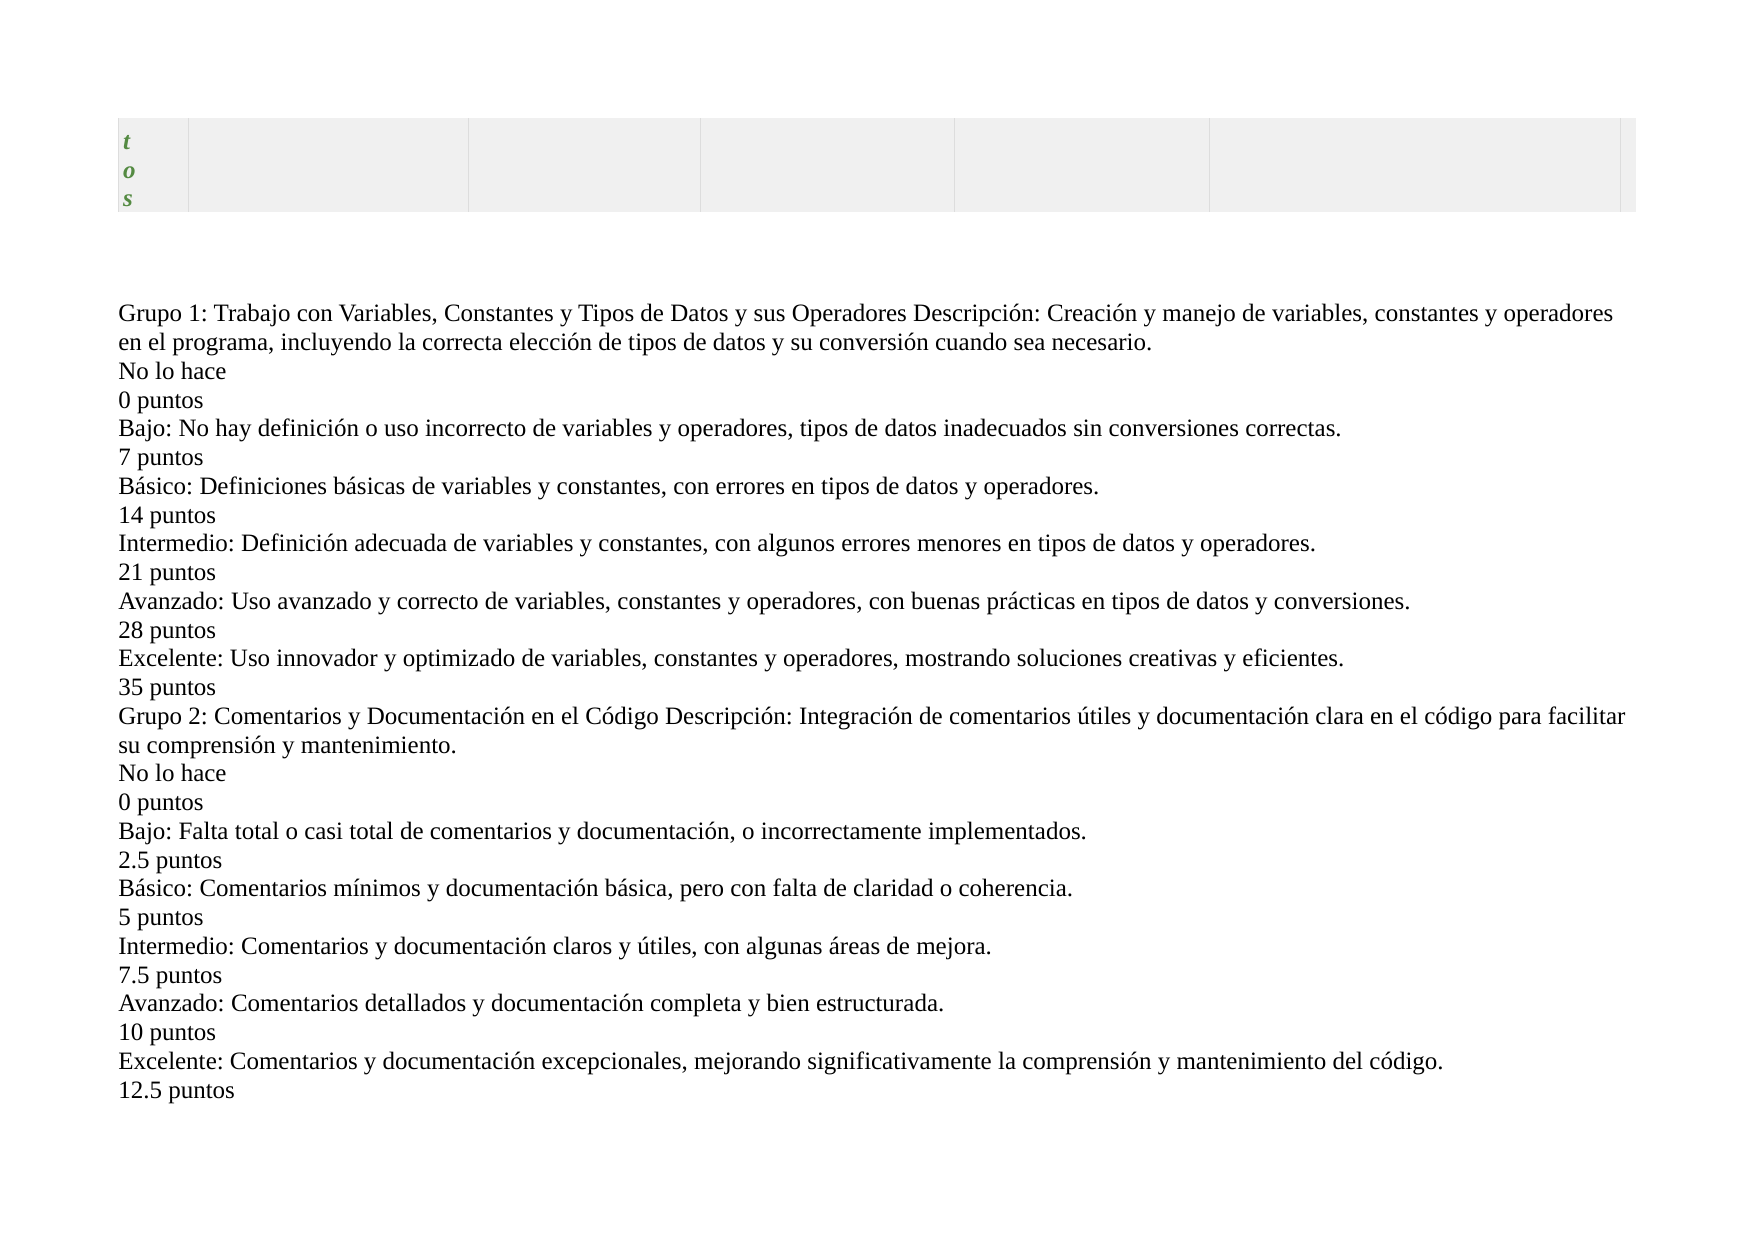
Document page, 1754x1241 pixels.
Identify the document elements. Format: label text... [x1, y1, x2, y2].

table_cell [1621, 118, 1636, 212]
table_header tos [119, 118, 188, 212]
text Bajo: No hay definición o uso incorrecto de variables y operadores, tipos de datos inadecuados sin conversiones correctas. [118, 413, 1636, 442]
table_header [701, 118, 954, 212]
text Grupo 2: Comentarios y Documentación en el Código Descripción: Integración de comentarios útiles y documentación clara en el código para facilitar su comprensión y mantenimiento. [118, 701, 1636, 758]
text Básico: Comentarios mínimos y documentación básica, pero con falta de claridad o coherencia. [118, 873, 1636, 902]
text Excelente: Comentarios y documentación excepcionales, mejorando significativamente la comprensión y mantenimiento del código. [118, 1046, 1636, 1075]
text Intermedio: Definición adecuada de variables y constantes, con algunos errores menores en tipos de datos y operadores. [118, 528, 1636, 557]
table_header [955, 118, 1209, 212]
text Básico: Definiciones básicas de variables y constantes, con errores en tipos de datos y operadores. [118, 471, 1636, 500]
text 5 puntos [118, 902, 1636, 931]
text 35 puntos [118, 672, 1636, 701]
text 21 puntos [118, 557, 1636, 586]
text No lo hace [118, 356, 1636, 385]
text 0 puntos [118, 385, 1636, 413]
text Grupo 1: Trabajo con Variables, Constantes y Tipos de Datos y sus Operadores Descripción: Creación y manejo de variables, constantes y operadores en el programa, incluyendo la correcta elección de tipos de datos y su conversión cuando sea necesario. [118, 298, 1636, 356]
text Avanzado: Uso avanzado y correcto de variables, constantes y operadores, con buenas prácticas en tipos de datos y conversiones. [118, 586, 1636, 615]
table_header [469, 118, 700, 212]
text 12.5 puntos [118, 1075, 1636, 1103]
text Avanzado: Comentarios detallados y documentación completa y bien estructurada. [118, 988, 1636, 1017]
table_header [1210, 118, 1620, 212]
text 14 puntos [118, 500, 1636, 528]
text 0 puntos [118, 787, 1636, 816]
text 10 puntos [118, 1017, 1636, 1046]
text 2.5 puntos [118, 845, 1636, 873]
table_header [189, 118, 468, 212]
text Bajo: Falta total o casi total de comentarios y documentación, o incorrectamente implementados. [118, 816, 1636, 845]
text Intermedio: Comentarios y documentación claros y útiles, con algunas áreas de mejora. [118, 931, 1636, 960]
text 7.5 puntos [118, 960, 1636, 988]
text 7 puntos [118, 442, 1636, 471]
text 28 puntos [118, 615, 1636, 643]
text No lo hace [118, 758, 1636, 787]
text Excelente: Uso innovador y optimizado de variables, constantes y operadores, mostrando soluciones creativas y eficientes. [118, 643, 1636, 672]
